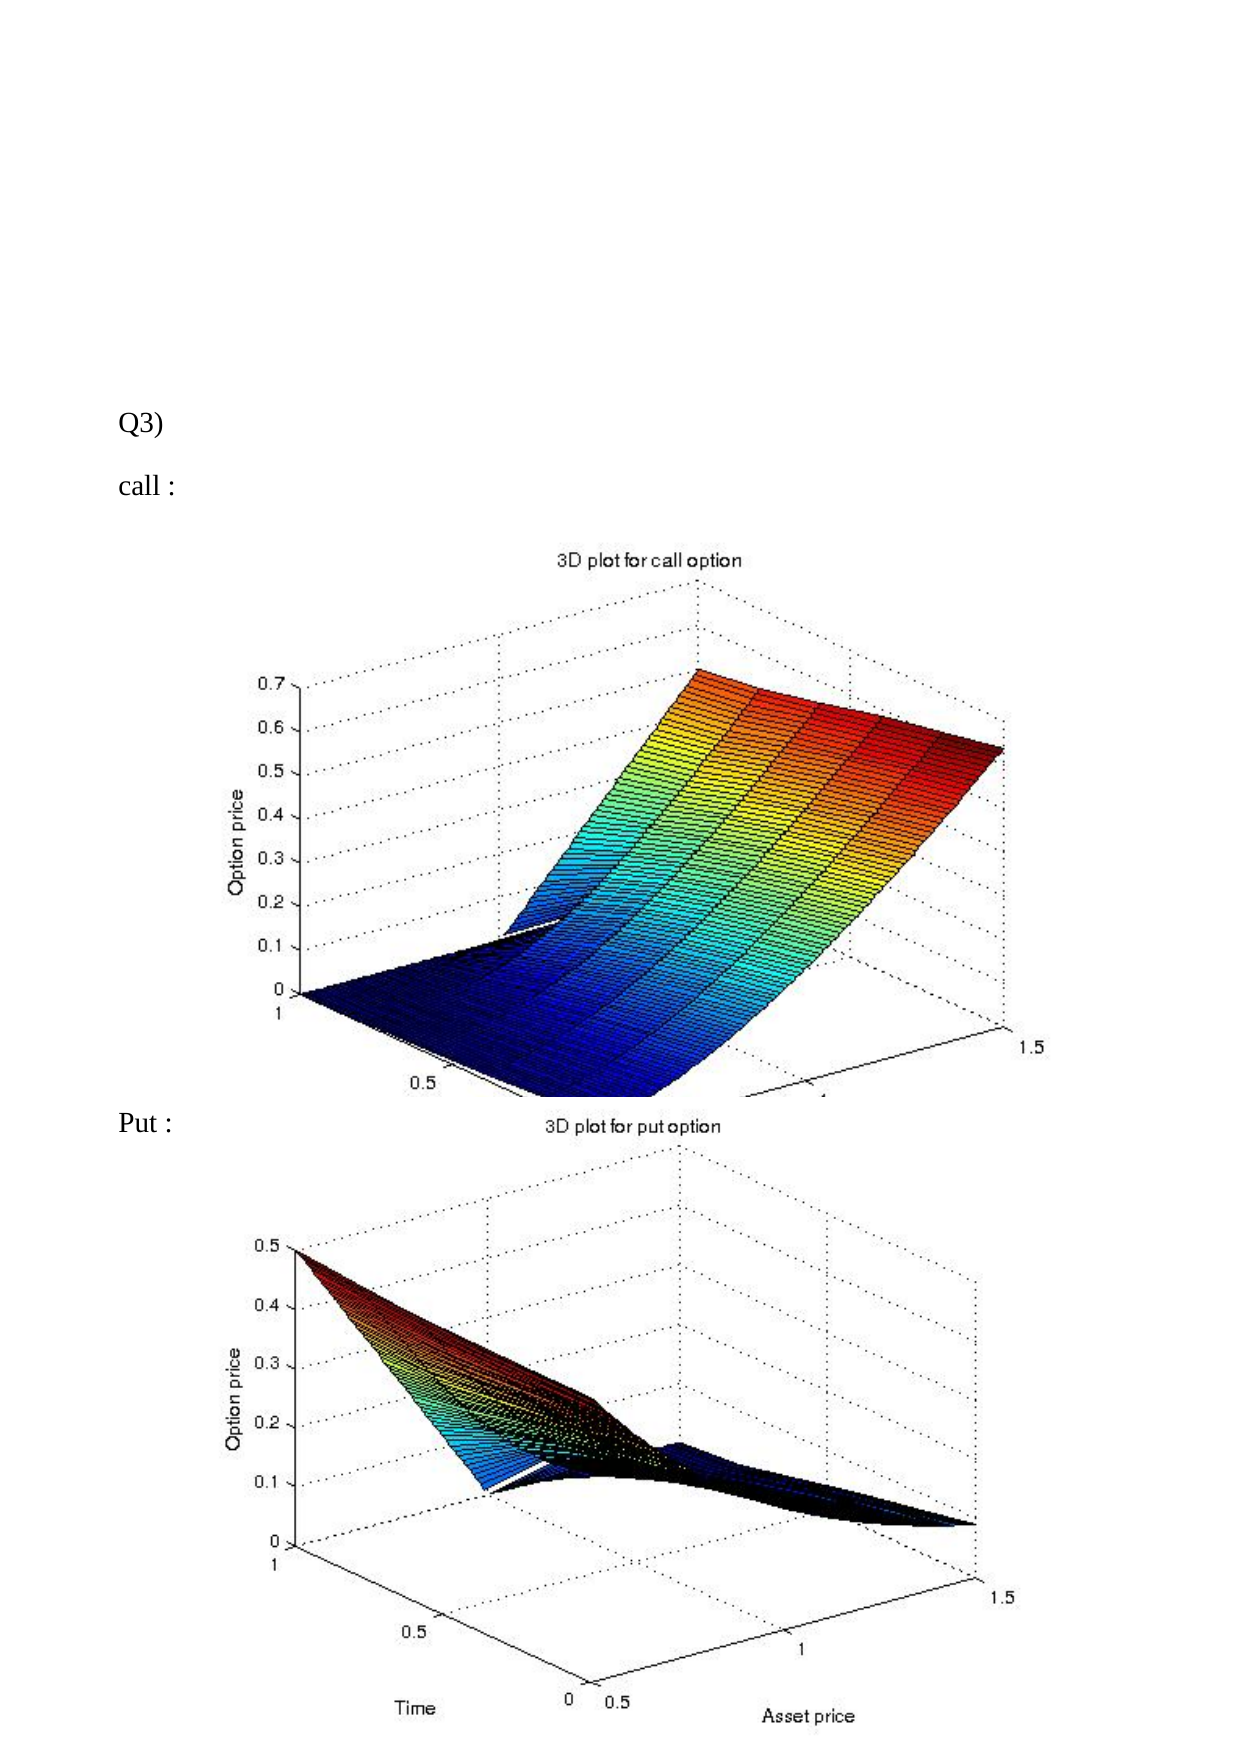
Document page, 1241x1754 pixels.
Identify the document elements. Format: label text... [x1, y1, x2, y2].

text [1089, 1105, 1122, 1139]
text Put : [118, 1105, 182, 1139]
picture [182, 530, 1089, 1754]
text Q3) [118, 406, 1122, 439]
text call : [118, 468, 1122, 501]
